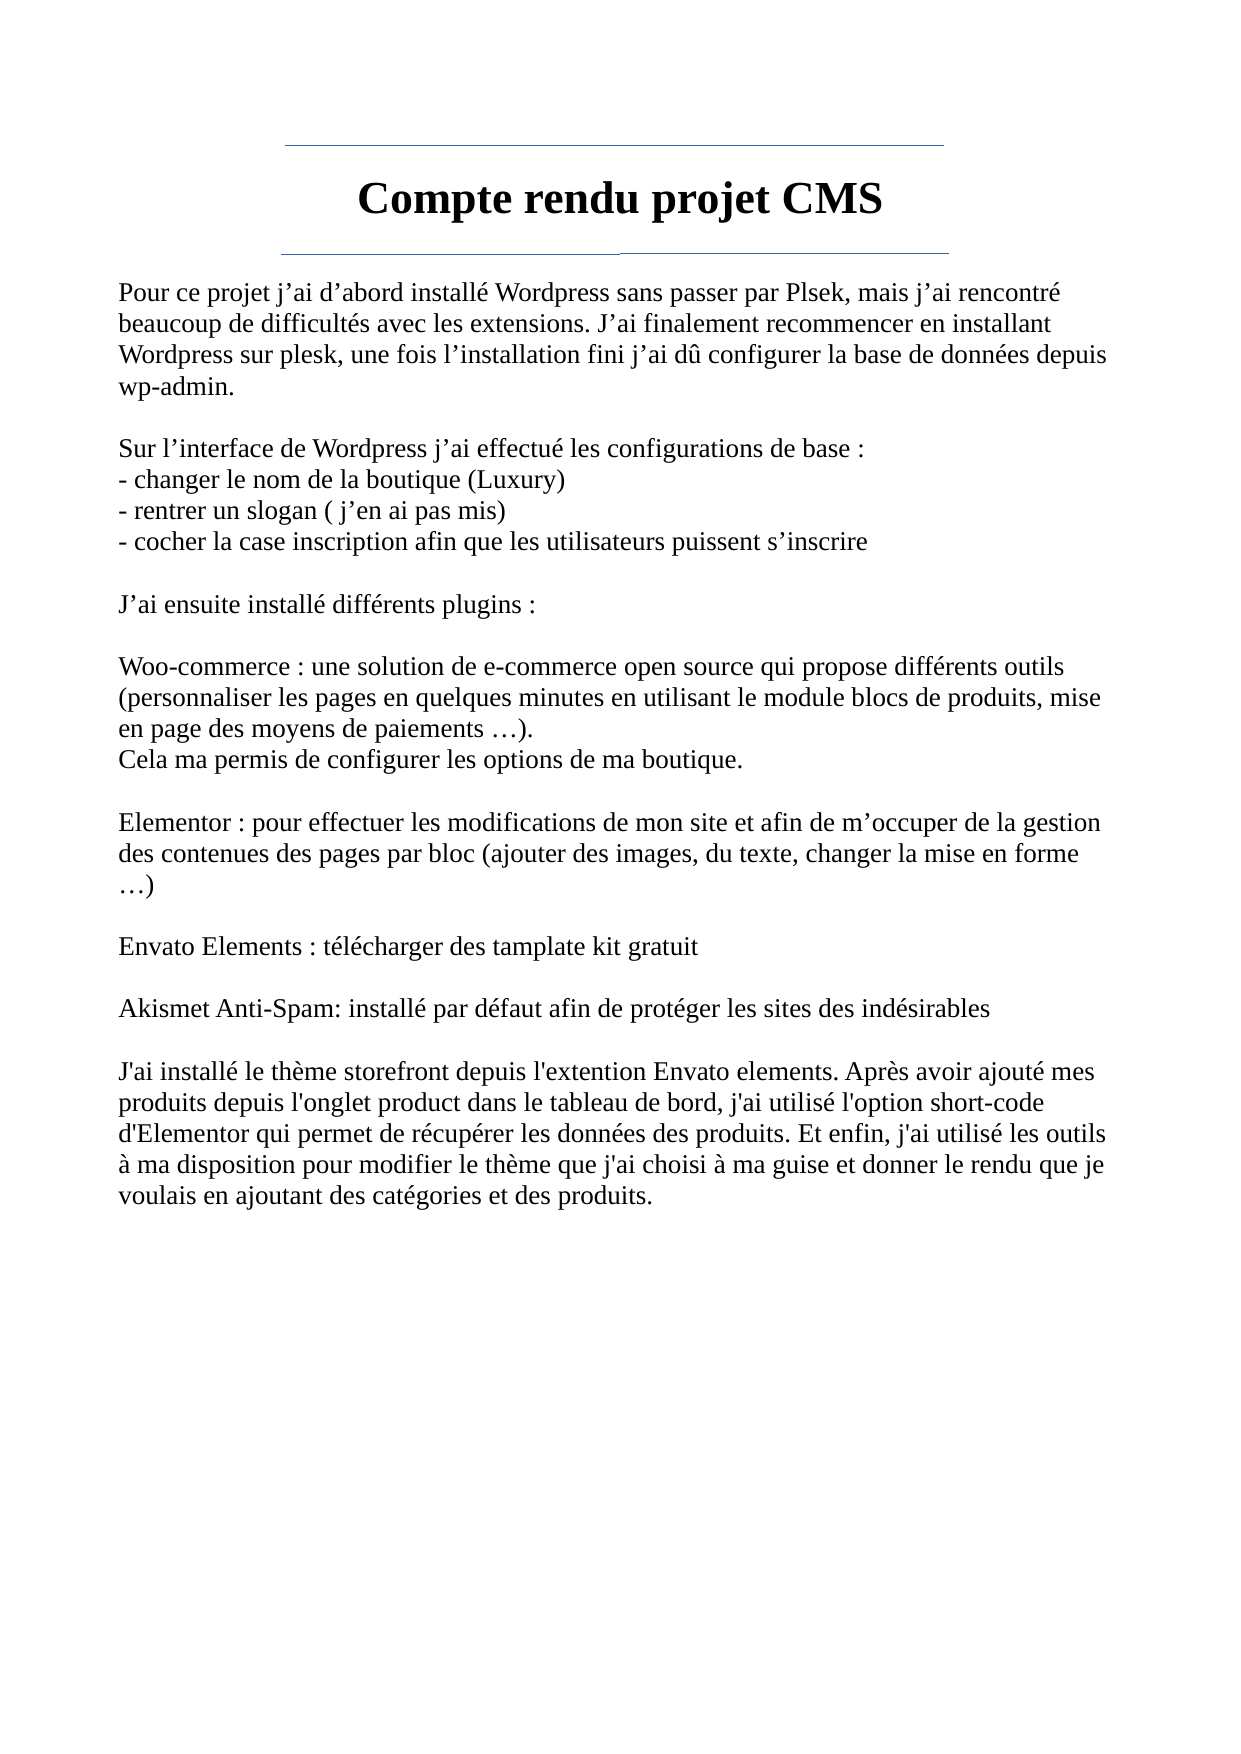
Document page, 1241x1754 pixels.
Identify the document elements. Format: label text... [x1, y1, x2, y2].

text Pour ce projet j’ai d’abord installé Wordpress sans passer par Plsek, mais j’ai rencontré beaucoup de difficultés avec les extensions. J’ai finalement recommencer en installant Wordpress sur plesk, une fois l’installation fini j’ai dû configurer la base de données depuis wp-admin. [118, 276, 1122, 401]
text Compte rendu projet CMS [118, 171, 1122, 223]
text Envato Elements : télécharger des tamplate kit gratuit [118, 930, 1122, 961]
text Woo-commerce : une solution de e-commerce open source qui propose différents outils (personnaliser les pages en quelques minutes en utilisant le module blocs de produits, mise en page des moyens de paiements …). [118, 650, 1122, 743]
text Sur l’interface de Wordpress j’ai effectué les configurations de base : [118, 432, 1122, 463]
text Akismet Anti-Spam: installé par défaut afin de protéger les sites des indésirables [118, 993, 1122, 1024]
text Elementor : pour effectuer les modifications de mon site et afin de m’occuper de la gestion des contenues des pages par bloc (ajouter des images, du texte, changer la mise en forme …) [118, 806, 1122, 899]
text - rentrer un slogan ( j’en ai pas mis) [118, 494, 1122, 525]
text J'ai installé le thème storefront depuis l'extention Envato elements. Après avoir ajouté mes produits depuis l'onglet product dans le tableau de bord, j'ai utilisé l'option short-code d'Elementor qui permet de récupérer les données des produits. Et enfin, j'ai utilisé les outils à ma disposition pour modifier le thème que j'ai choisi à ma guise et donner le rendu que je voulais en ajoutant des catégories et des produits. [118, 1055, 1122, 1211]
text Cela ma permis de configurer les options de ma boutique. [118, 743, 1122, 774]
text J’ai ensuite installé différents plugins : [118, 588, 1122, 619]
text - changer le nom de la boutique (Luxury) [118, 463, 1122, 494]
text - cocher la case inscription afin que les utilisateurs puissent s’inscrire [118, 525, 1122, 557]
